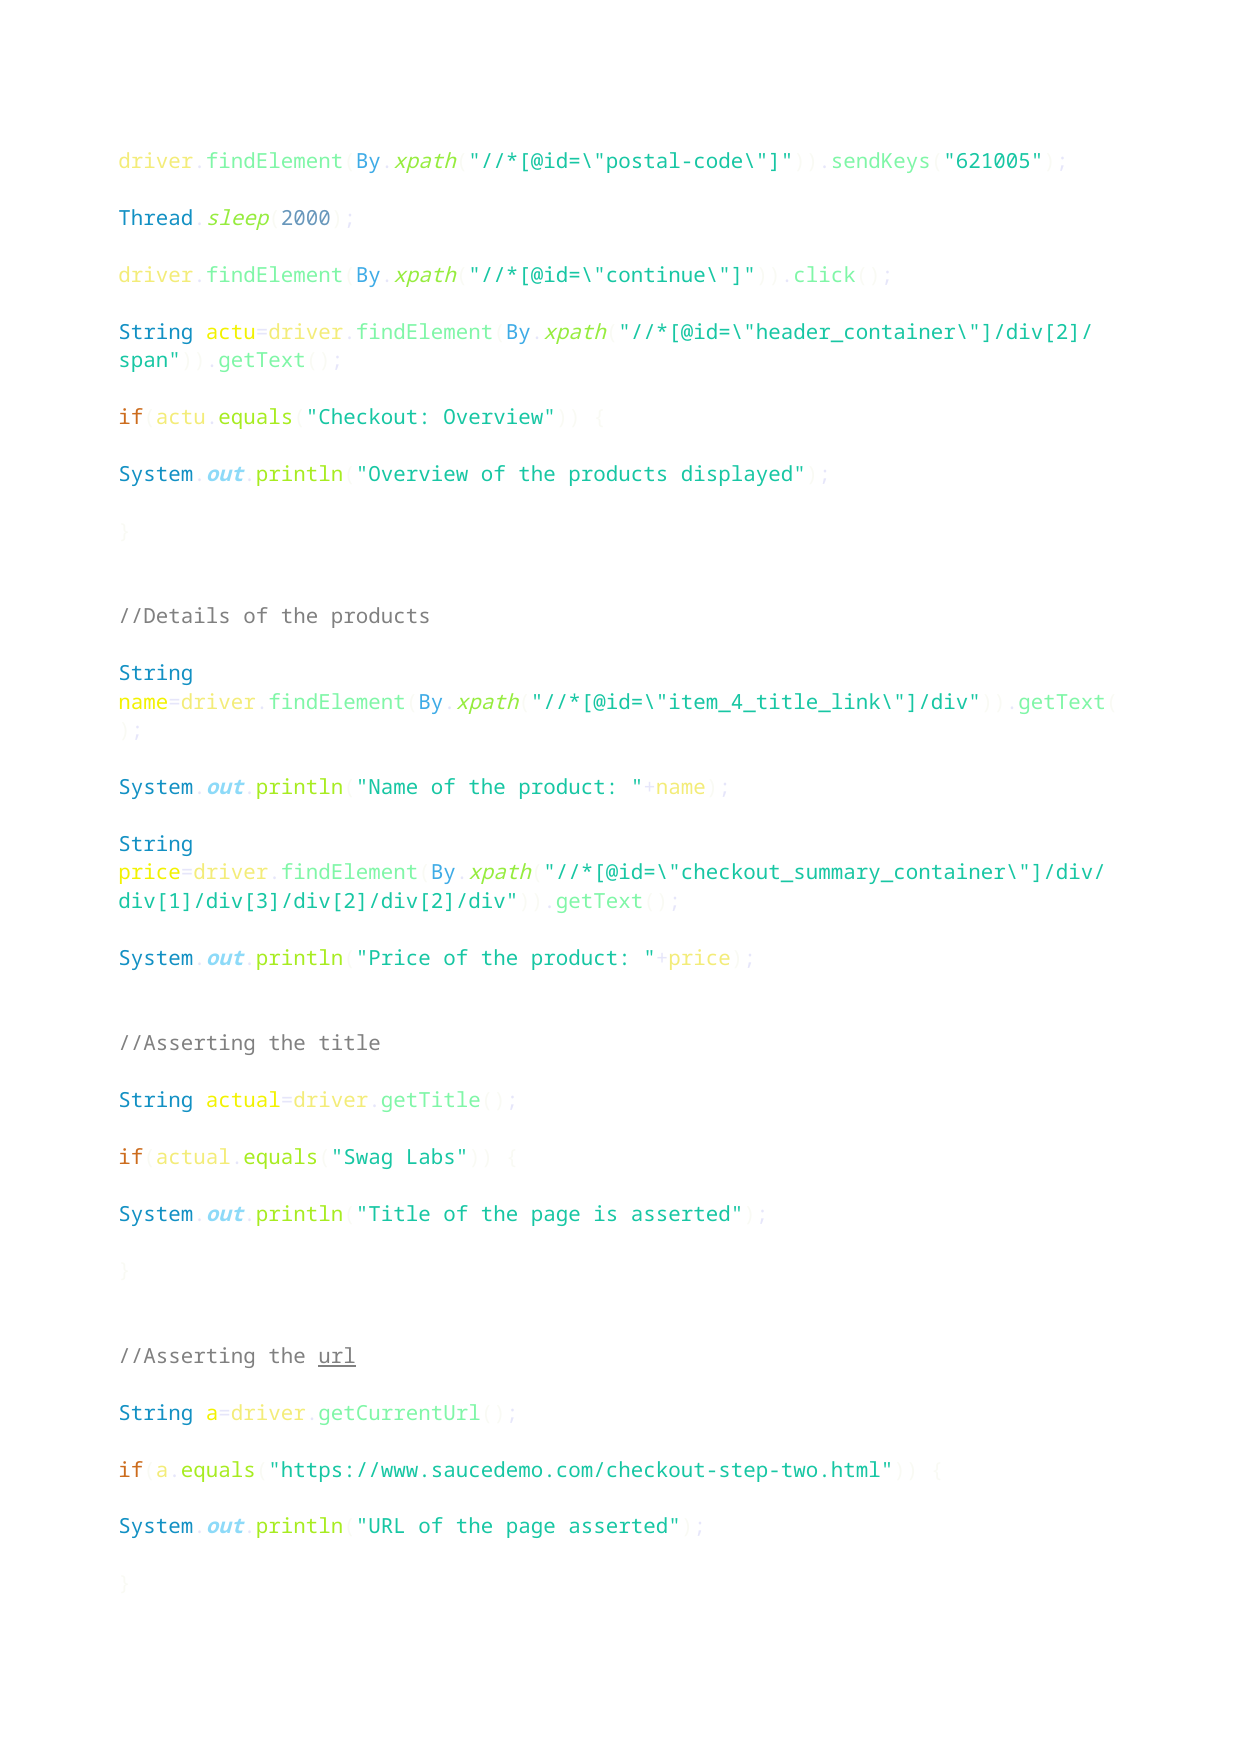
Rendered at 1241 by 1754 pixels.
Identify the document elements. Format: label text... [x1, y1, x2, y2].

text if(a.equals("https://www.saucedemo.com/checkout-step-two.html")) { [118, 1455, 1122, 1483]
text System.out.println("Overview of the products displayed"); [118, 459, 1122, 488]
text //Details of the products [118, 602, 1122, 630]
text String actual=driver.getTitle(); [118, 1085, 1122, 1113]
text //Asserting the url [118, 1341, 1122, 1369]
text } [118, 516, 1122, 545]
text String price=driver.findElement(By.xpath("//*[@id=\"checkout_summary_container\"]/div/div[1]/div[3]/div[2]/div[2]/div")).getText(); [118, 829, 1122, 914]
text System.out.println("Price of the product: "+price); [118, 943, 1122, 971]
text String name=driver.findElement(By.xpath("//*[@id=\"item_4_title_link\"]/div")).getText(); [118, 658, 1122, 744]
text System.out.println("Name of the product: "+name); [118, 772, 1122, 801]
text if(actu.equals("Checkout: Overview")) { [118, 402, 1122, 431]
text System.out.println("Title of the page is asserted"); [118, 1199, 1122, 1227]
text String actu=driver.findElement(By.xpath("//*[@id=\"header_container\"]/div[2]/span")).getText(); [118, 317, 1122, 374]
text String a=driver.getCurrentUrl(); [118, 1398, 1122, 1426]
text //Asserting the title [118, 1028, 1122, 1057]
text if(actual.equals("Swag Labs")) { [118, 1142, 1122, 1170]
text Thread.sleep(2000); [118, 203, 1122, 232]
text } [118, 1568, 1122, 1597]
text driver.findElement(By.xpath("//*[@id=\"continue\"]")).click(); [118, 260, 1122, 289]
text } [118, 1256, 1122, 1284]
text driver.findElement(By.xpath("//*[@id=\"postal-code\"]")).sendKeys("621005"); [118, 147, 1122, 175]
text System.out.println("URL of the page asserted"); [118, 1512, 1122, 1540]
